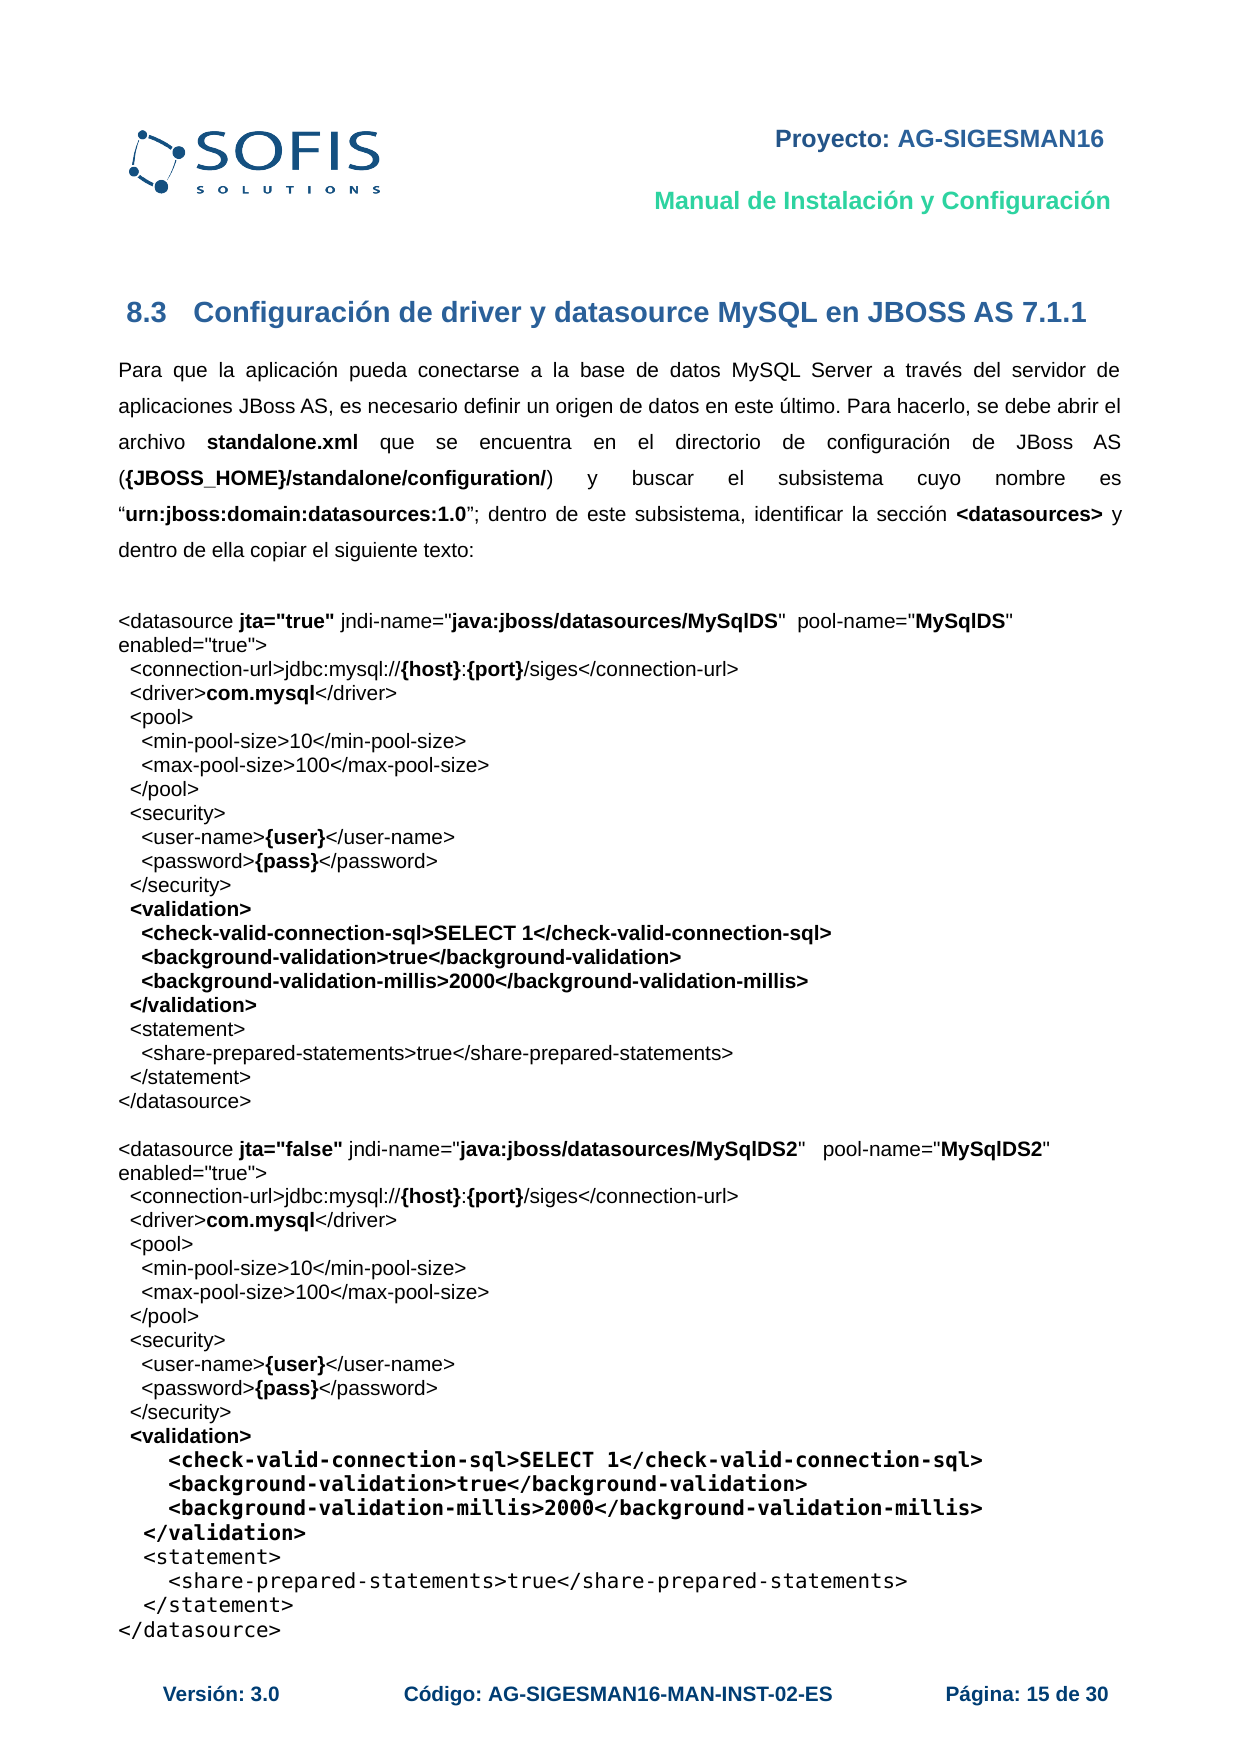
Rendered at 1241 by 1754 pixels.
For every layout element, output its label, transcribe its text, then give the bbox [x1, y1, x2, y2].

text <background-validation>true</background-validation> [118, 945, 1122, 969]
text <driver>com.mysql</driver> [118, 681, 1122, 705]
text </validation> [118, 993, 1122, 1017]
text <security> [118, 801, 1122, 825]
text </security> [118, 1400, 1122, 1424]
subtitle Configuración de driver y datasource MySQL en JBOSS AS 7.1.1 [118, 295, 1122, 328]
text <security> [118, 1328, 1122, 1352]
text <min-pool-size>10</min-pool-size> [118, 729, 1122, 753]
text <driver>com.mysql</driver> [118, 1208, 1122, 1232]
text <pool> [118, 1232, 1122, 1256]
text </datasource> [118, 1618, 1122, 1642]
text </validation> [118, 1521, 1122, 1545]
text <user-name>{user}</user-name> [118, 825, 1122, 849]
picture [117, 118, 395, 206]
text <share-prepared-statements>true</share-prepared-statements> [118, 1569, 1122, 1593]
text <max-pool-size>100</max-pool-size> [118, 753, 1122, 777]
text <statement> [118, 1017, 1122, 1041]
text <password>{pass}</password> [118, 1376, 1122, 1400]
text <password>{pass}</password> [118, 849, 1122, 873]
text <background-validation-millis>2000</background-validation-millis> [118, 969, 1122, 993]
text <user-name>{user}</user-name> [118, 1352, 1122, 1376]
text <background-validation-millis>2000</background-validation-millis> [118, 1496, 1122, 1521]
text <check-valid-connection-sql>SELECT 1</check-valid-connection-sql> [118, 1448, 1122, 1472]
text Para que la aplicación pueda conectarse a la base de datos MySQL Server a través del servidor de aplicaciones JBoss AS, es necesario definir un origen de datos en este último. Para hacerlo, se debe abrir el archivo standalone.xml que se encuentra en el directorio de configuración de JBoss AS ({JBOSS_HOME}/standalone/configuration/) y buscar el subsistema cuyo nombre es “urn:jboss:domain:datasources:1.0”; dentro de este subsistema, identificar la sección <datasources> y dentro de ella copiar el siguiente texto: [118, 358, 1122, 561]
text </datasource> [118, 1088, 1122, 1112]
text <datasource jta="false" jndi-name="java:jboss/datasources/MySqlDS2" pool-name="MySqlDS2" enabled="true"> [118, 1136, 1122, 1184]
text </pool> [118, 777, 1122, 801]
text <validation> [118, 1424, 1122, 1448]
text <statement> [118, 1545, 1122, 1569]
text </statement> [118, 1064, 1122, 1088]
text <datasource jta="true" jndi-name="java:jboss/datasources/MySqlDS" pool-name="MySqlDS" enabled="true"> [118, 609, 1122, 657]
text </security> [118, 873, 1122, 897]
text </statement> [118, 1593, 1122, 1618]
text <connection-url>jdbc:mysql://{host}:{port}/siges</connection-url> [118, 657, 1122, 681]
text <background-validation>true</background-validation> [118, 1472, 1122, 1496]
text <min-pool-size>10</min-pool-size> [118, 1256, 1122, 1280]
text <share-prepared-statements>true</share-prepared-statements> [118, 1041, 1122, 1064]
text <max-pool-size>100</max-pool-size> [118, 1280, 1122, 1304]
text <connection-url>jdbc:mysql://{host}:{port}/siges</connection-url> [118, 1184, 1122, 1208]
text </pool> [118, 1304, 1122, 1328]
text <check-valid-connection-sql>SELECT 1</check-valid-connection-sql> [118, 921, 1122, 945]
text <pool> [118, 705, 1122, 729]
text <validation> [118, 897, 1122, 921]
